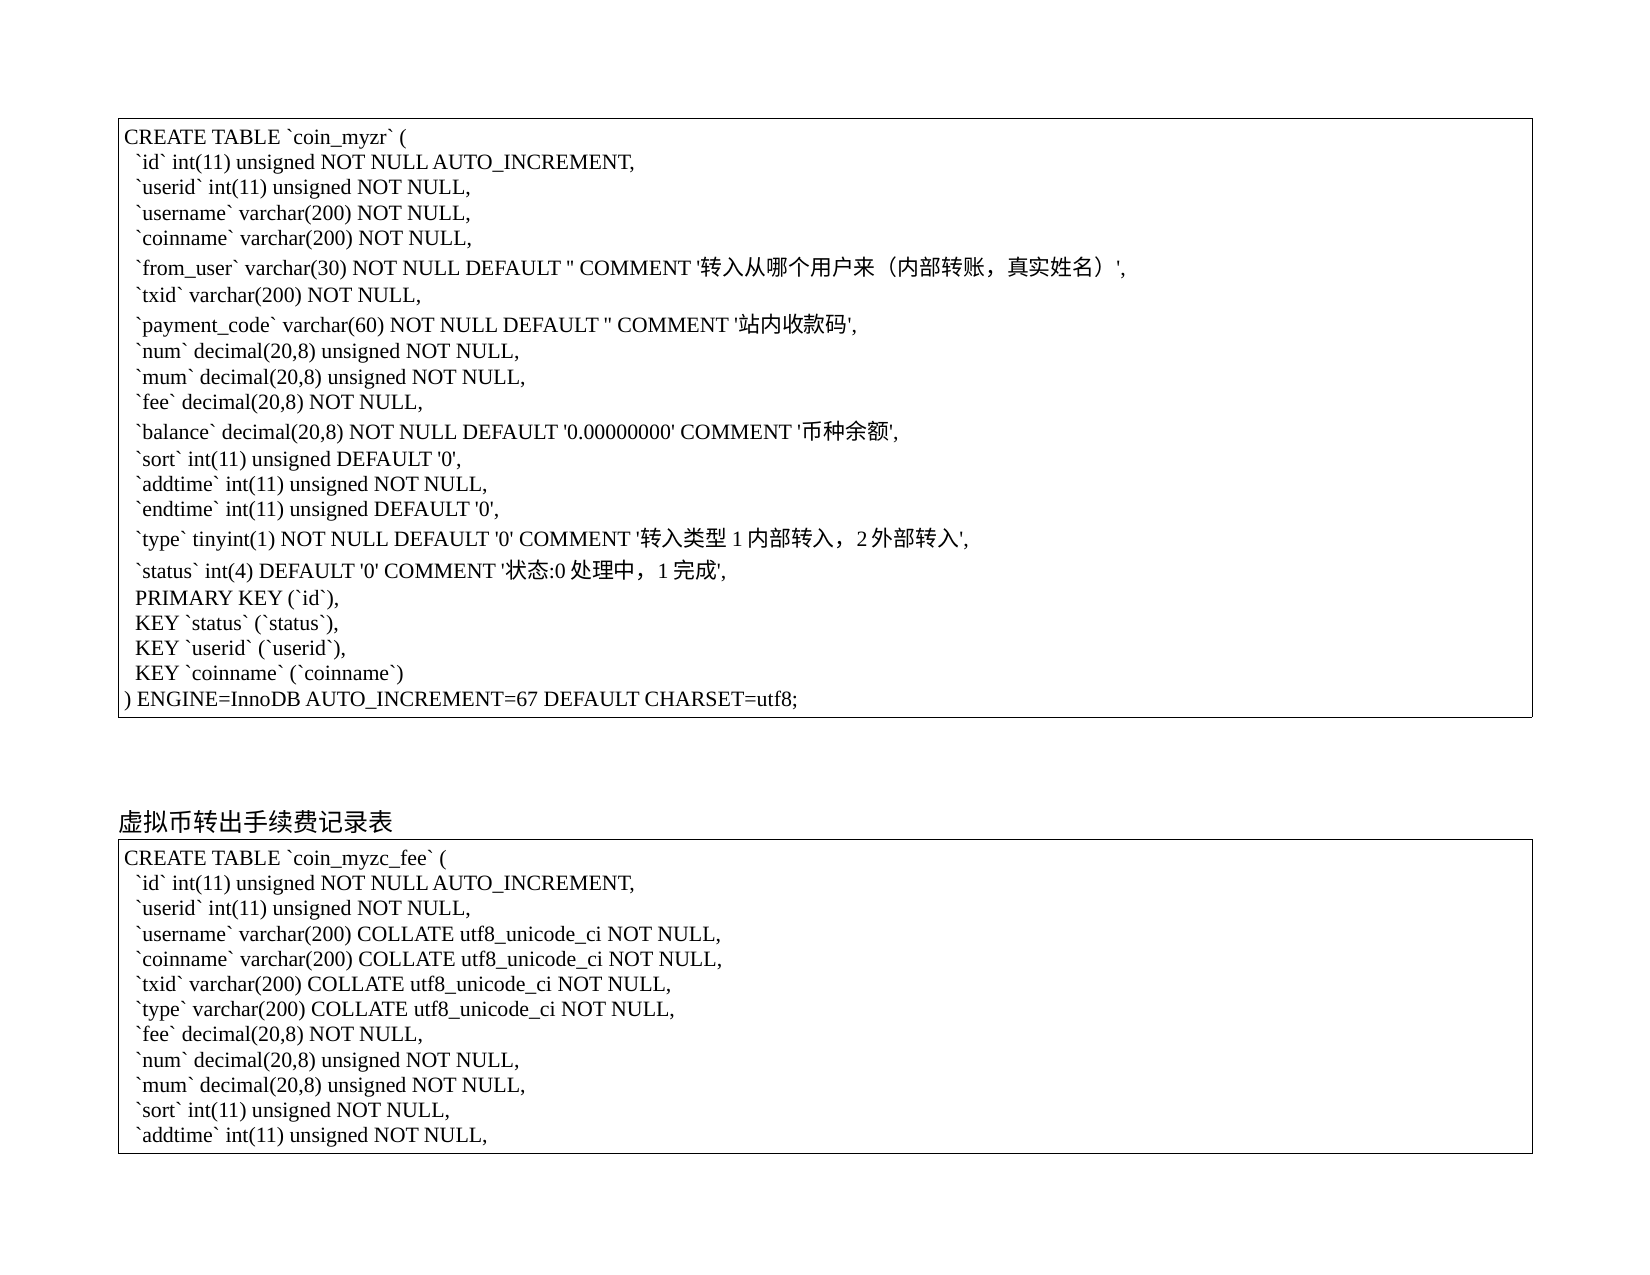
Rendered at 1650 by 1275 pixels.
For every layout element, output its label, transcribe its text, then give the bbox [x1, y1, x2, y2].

text 虚拟币转出手续费记录表 [118, 803, 1532, 839]
table_header CREATE TABLE `coin_myzr` ( `id` int(11) unsigned NOT NULL AUTO_INCREMENT, `userid` int(11) unsigned NOT NULL, `username` varchar(200) NOT NULL, `coinname` varchar(200) NOT NULL, `from_user` varchar(30) NOT NULL DEFAULT '' COMMENT '转入从哪个用户来（内部转账，真实姓名）', `txid` varchar(200) NOT NULL, `payment_code` varchar(60) NOT NULL DEFAULT '' COMMENT '站内收款码', `num` decimal(20,8) unsigned NOT NULL, `mum` decimal(20,8) unsigned NOT NULL, `fee` decimal(20,8) NOT NULL, `balance` decimal(20,8) NOT NULL DEFAULT '0.00000000' COMMENT '币种余额', `sort` int(11) unsigned DEFAULT '0', `addtime` int(11) unsigned NOT NULL, `endtime` int(11) unsigned DEFAULT '0', `type` tinyint(1) NOT NULL DEFAULT '0' COMMENT '转入类型1内部转入，2外部转入', `status` int(4) DEFAULT '0' COMMENT '状态:0处理中，1完成', PRIMARY KEY (`id`), KEY `status` (`status`), KEY `userid` (`userid`), KEY `coinname` (`coinname`) ) ENGINE=InnoDB AUTO_INCREMENT=67 DEFAULT CHARSET=utf8; [119, 119, 1532, 717]
table_header CREATE TABLE `coin_myzc_fee` ( `id` int(11) unsigned NOT NULL AUTO_INCREMENT, `userid` int(11) unsigned NOT NULL, `username` varchar(200) COLLATE utf8_unicode_ci NOT NULL, `coinname` varchar(200) COLLATE utf8_unicode_ci NOT NULL, `txid` varchar(200) COLLATE utf8_unicode_ci NOT NULL, `type` varchar(200) COLLATE utf8_unicode_ci NOT NULL, `fee` decimal(20,8) NOT NULL, `num` decimal(20,8) unsigned NOT NULL, `mum` decimal(20,8) unsigned NOT NULL, `sort` int(11) unsigned NOT NULL, `addtime` int(11) unsigned NOT NULL, [119, 840, 1532, 1153]
